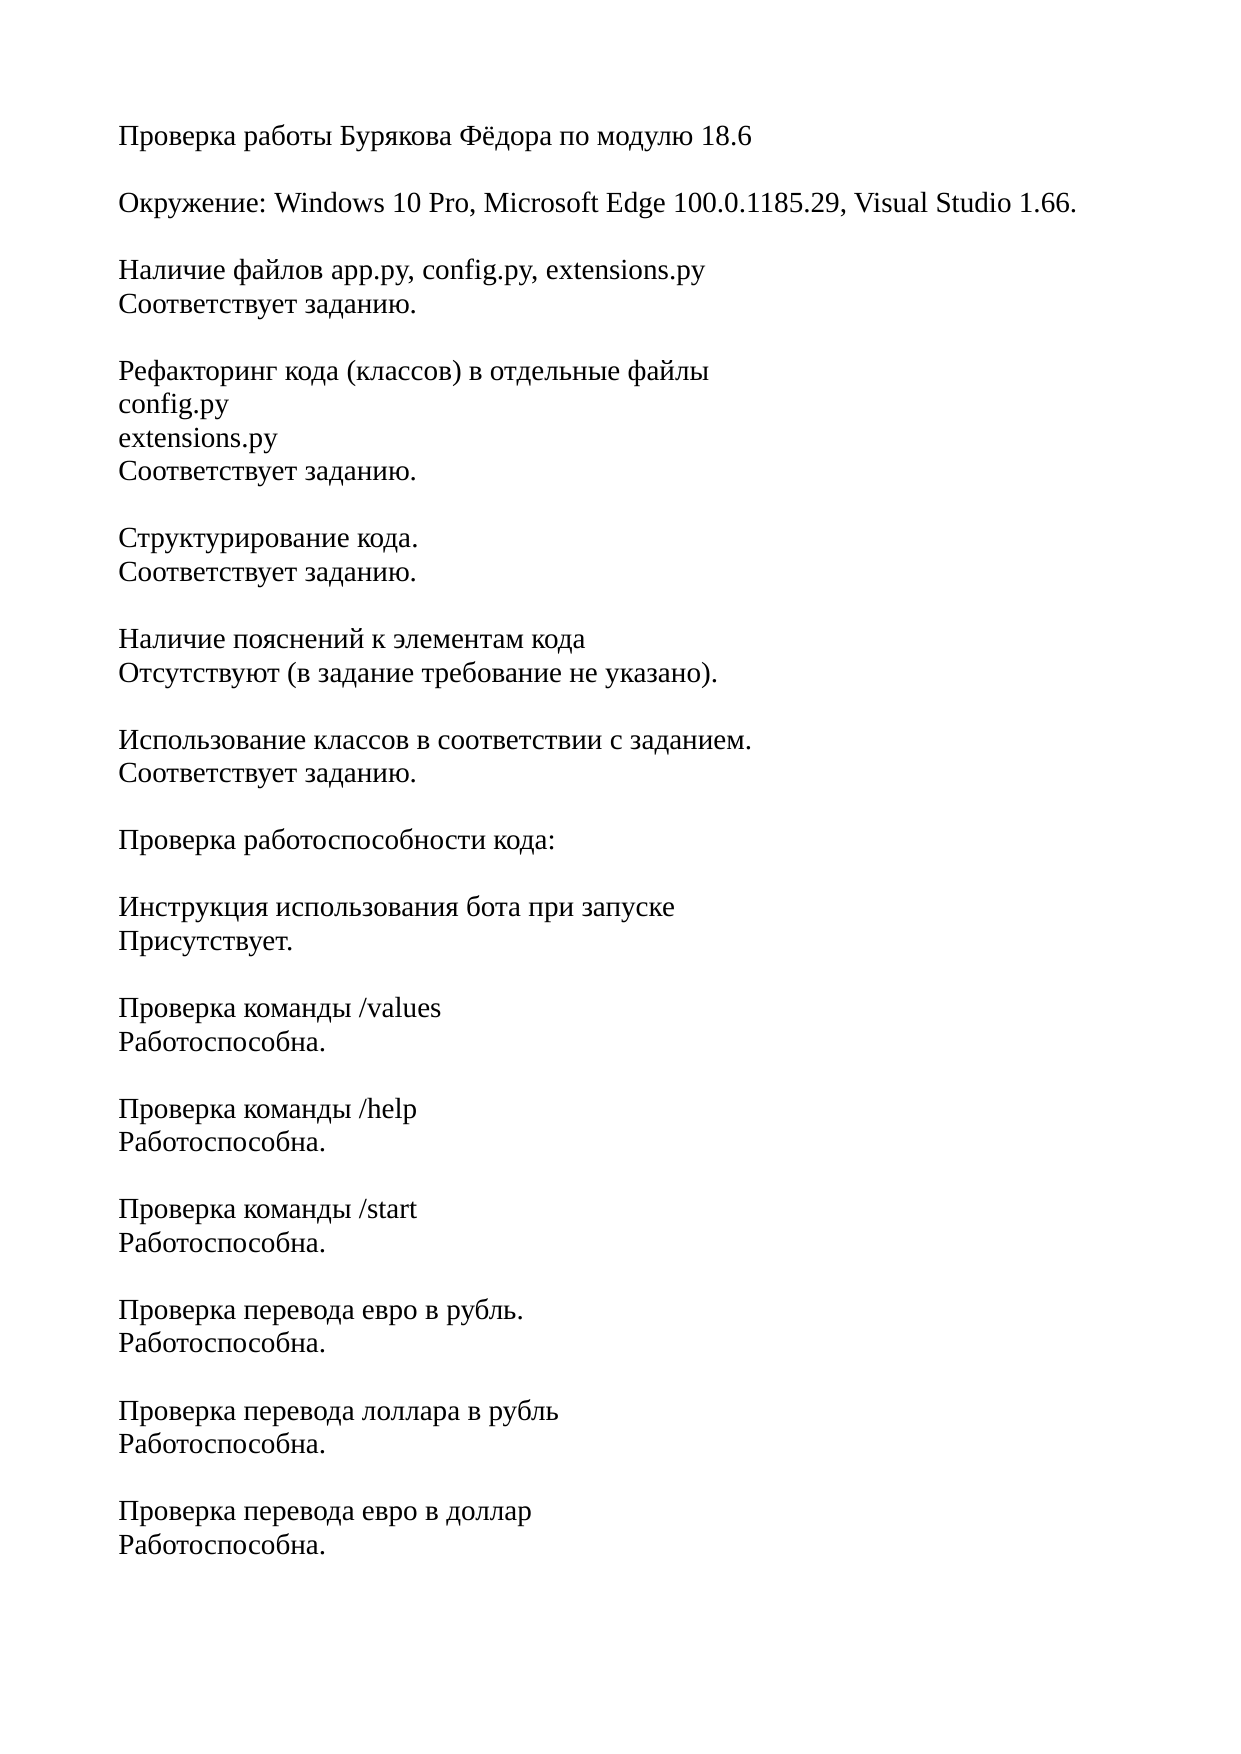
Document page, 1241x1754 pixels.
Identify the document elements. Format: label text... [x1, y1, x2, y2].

text config.py [118, 386, 1122, 420]
text Рефакторинг кода (классов) в отдельные файлы [118, 353, 1122, 386]
text Соответствует заданию. [118, 755, 1122, 789]
text Проверка перевода евро в рубль. [118, 1292, 1122, 1326]
text Соответствует заданию. [118, 286, 1122, 319]
text Структурирование кода. [118, 521, 1122, 554]
text Проверка перевода евро в доллар [118, 1493, 1122, 1527]
text Наличие файлов app.py, config.py, extensions.py [118, 252, 1122, 286]
text Проверка команды /help [118, 1091, 1122, 1124]
text Отсутствуют (в задание требование не указано). [118, 655, 1122, 688]
text Работоспособна. [118, 1124, 1122, 1158]
text Работоспособна. [118, 1024, 1122, 1057]
text Работоспособна. [118, 1326, 1122, 1359]
text Соответствует заданию. [118, 554, 1122, 588]
text Проверка работоспособности кода: [118, 822, 1122, 856]
text extensions.py [118, 420, 1122, 453]
text Использование классов в соответствии с заданием. [118, 722, 1122, 755]
text Проверка команды /start [118, 1191, 1122, 1225]
text Наличие пояснений к элементам кода [118, 621, 1122, 655]
text Работоспособна. [118, 1426, 1122, 1460]
text Инструкция использования бота при запуске [118, 889, 1122, 923]
text Работоспособна. [118, 1225, 1122, 1258]
text Проверка работы Бурякова Фёдора по модулю 18.6 [118, 118, 1122, 152]
text Присутствует. [118, 923, 1122, 957]
text Проверка перевода лоллара в рубль [118, 1393, 1122, 1426]
text Соответствует заданию. [118, 453, 1122, 487]
text Работоспособна. [118, 1527, 1122, 1560]
text Окружение: Windows 10 Pro, Microsoft Edge 100.0.1185.29, Visual Studio 1.66. [118, 185, 1122, 219]
text Проверка команды /values [118, 990, 1122, 1024]
